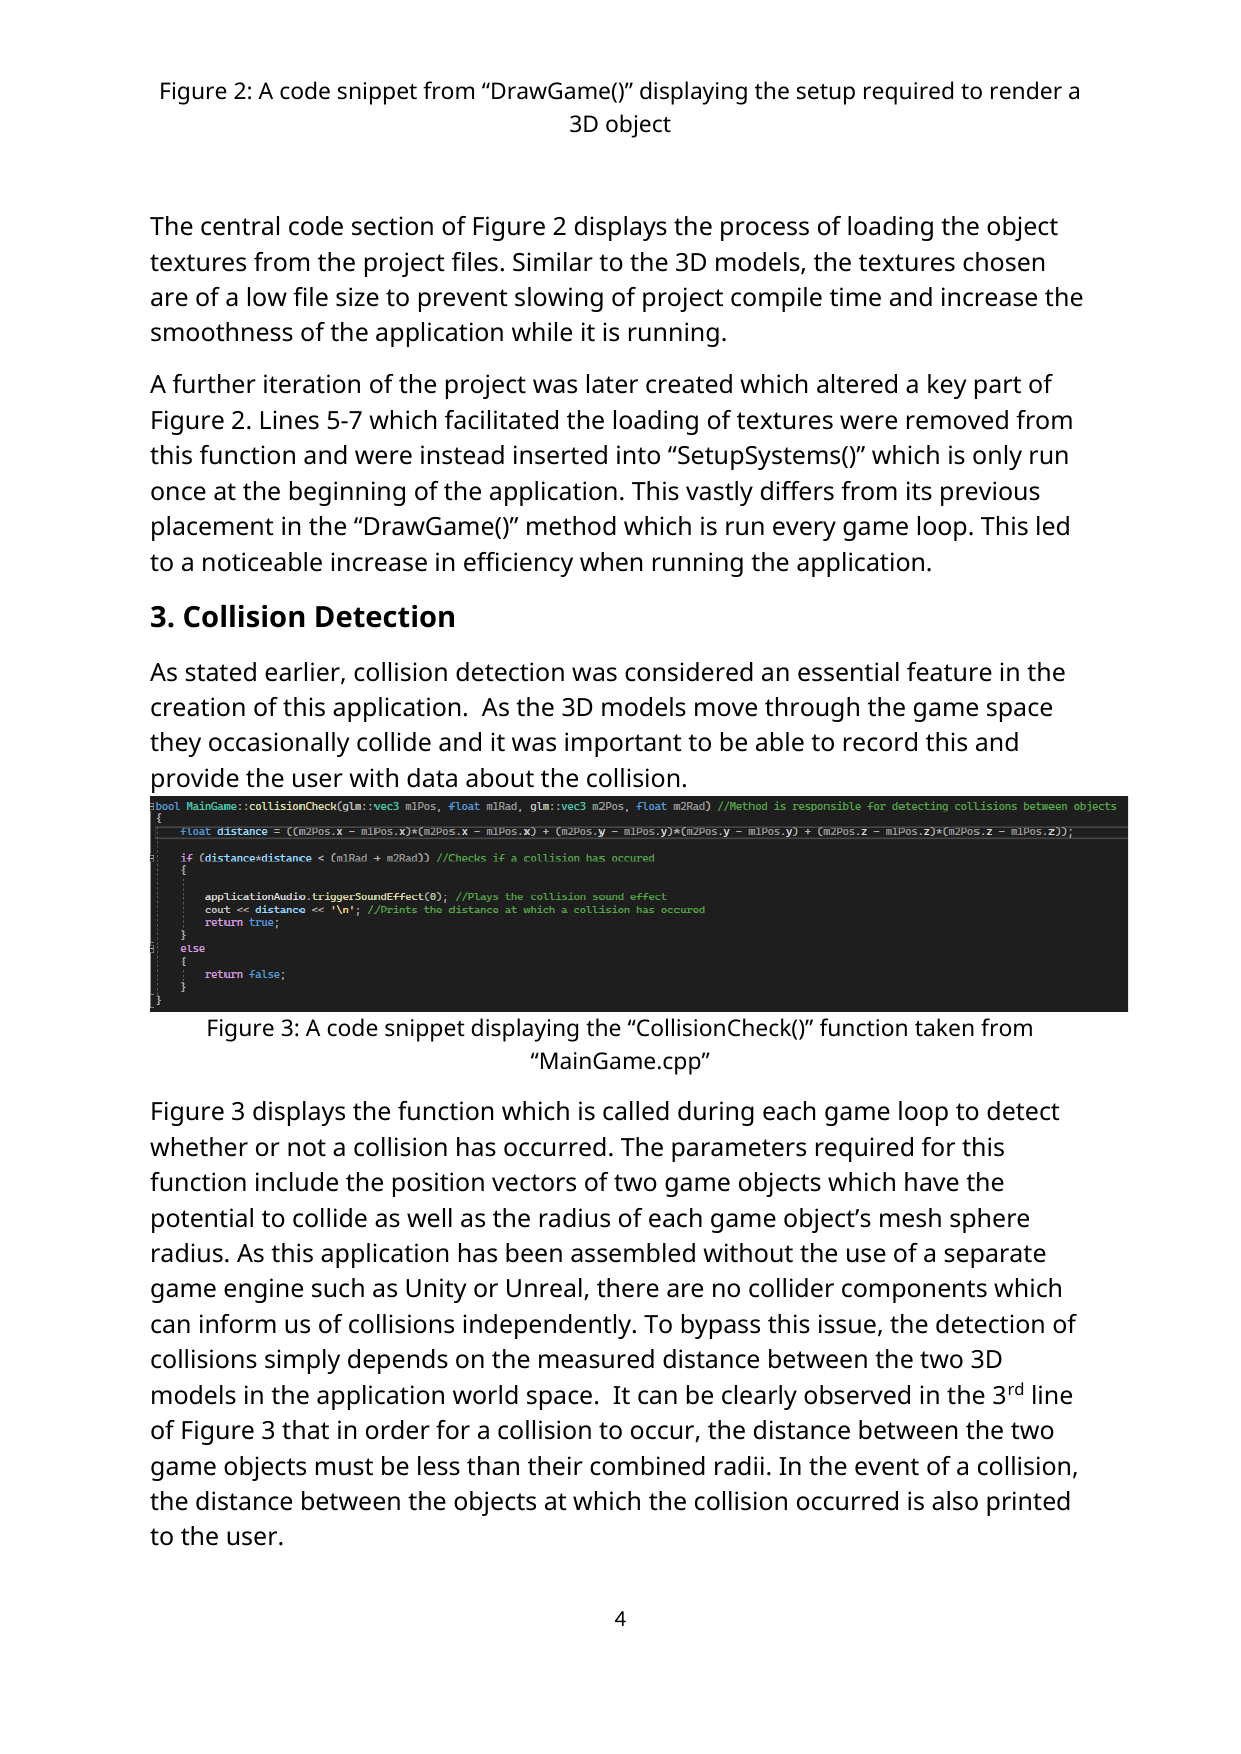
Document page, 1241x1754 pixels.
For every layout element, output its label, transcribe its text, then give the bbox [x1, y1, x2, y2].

text Figure 2: A code snippet from “DrawGame()” displaying the setup required to render a 3D object [150, 75, 1090, 139]
text As stated earlier, collision detection was considered an essential feature in the creation of this application. As the 3D models move through the game space they occasionally collide and it was important to be able to record this and provide the user with data about the collision. [150, 654, 1090, 794]
text Figure 3 displays the function which is called during each game loop to detect whether or not a collision has occurred. The parameters required for this function include the position vectors of two game objects which have the potential to collide as well as the radius of each game object’s mesh sphere radius. As this application has been assembled without the use of a separate game engine such as Unity or Unreal, there are no collider components which can inform us of collisions independently. To bypass this issue, the detection of collisions simply depends on the measured distance between the two 3D models in the application world space. It can be clearly observed in the 3rd line of Figure 3 that in order for a collision to occur, the distance between the two game objects must be less than their combined radii. In the event of a collision, the distance between the objects at which the collision occurred is also printed to the user. [150, 1094, 1090, 1553]
text A further iteration of the project was later created which altered a key part of Figure 2. Lines 5-7 which facilitated the loading of textures were removed from this function and were instead inserted into “SetupSystems()” which is only run once at the beginning of the application. This vastly differs from its previous placement in the “DrawGame()” method which is run every game loop. This led to a noticeable increase in efficiency when running the application. [150, 367, 1090, 578]
text Figure 3: A code snippet displaying the “CollisionCheck()” function taken from “MainGame.cpp” [150, 1012, 1090, 1076]
text 3. Collision Detection [150, 596, 1090, 636]
text The central code section of Figure 2 displays the process of loading the object textures from the project files. Similar to the 3D models, the textures chosen are of a low file size to prevent slowing of project compile time and increase the smoothness of the application while it is running. [150, 209, 1090, 349]
